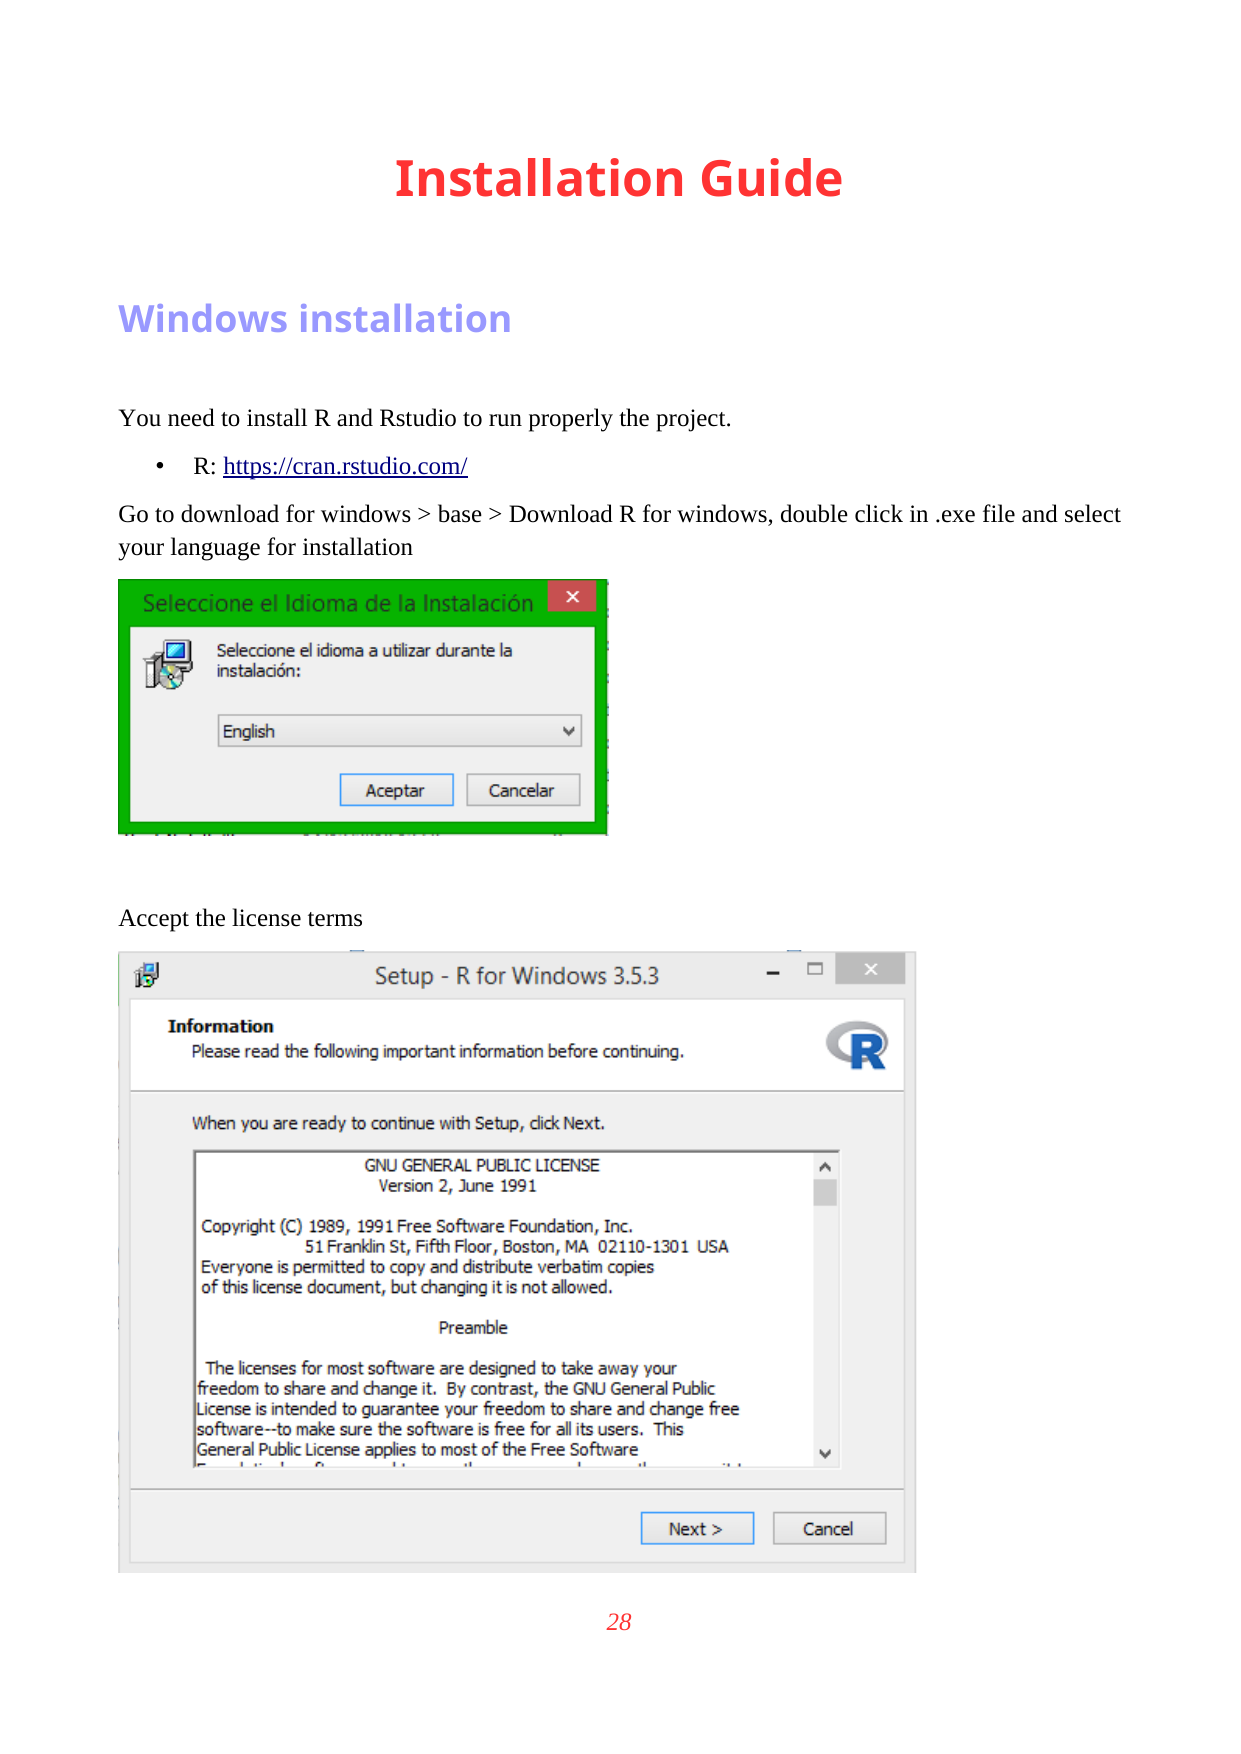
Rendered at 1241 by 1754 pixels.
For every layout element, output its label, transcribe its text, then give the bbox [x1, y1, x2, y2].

text You need to install R and Rstudio to run properly the project. [118, 403, 1122, 432]
subtitle Installation Guide [118, 143, 1122, 211]
list R: https://cran.rstudio.com/ [156, 451, 1122, 480]
text Go to download for windows > base > Download R for windows, double click in .exe file and select your language for installation [118, 499, 1122, 561]
text Accept the license terms [118, 903, 1122, 932]
picture [118, 950, 918, 1573]
subtitle Windows installation [118, 292, 1122, 343]
picture [118, 579, 609, 836]
